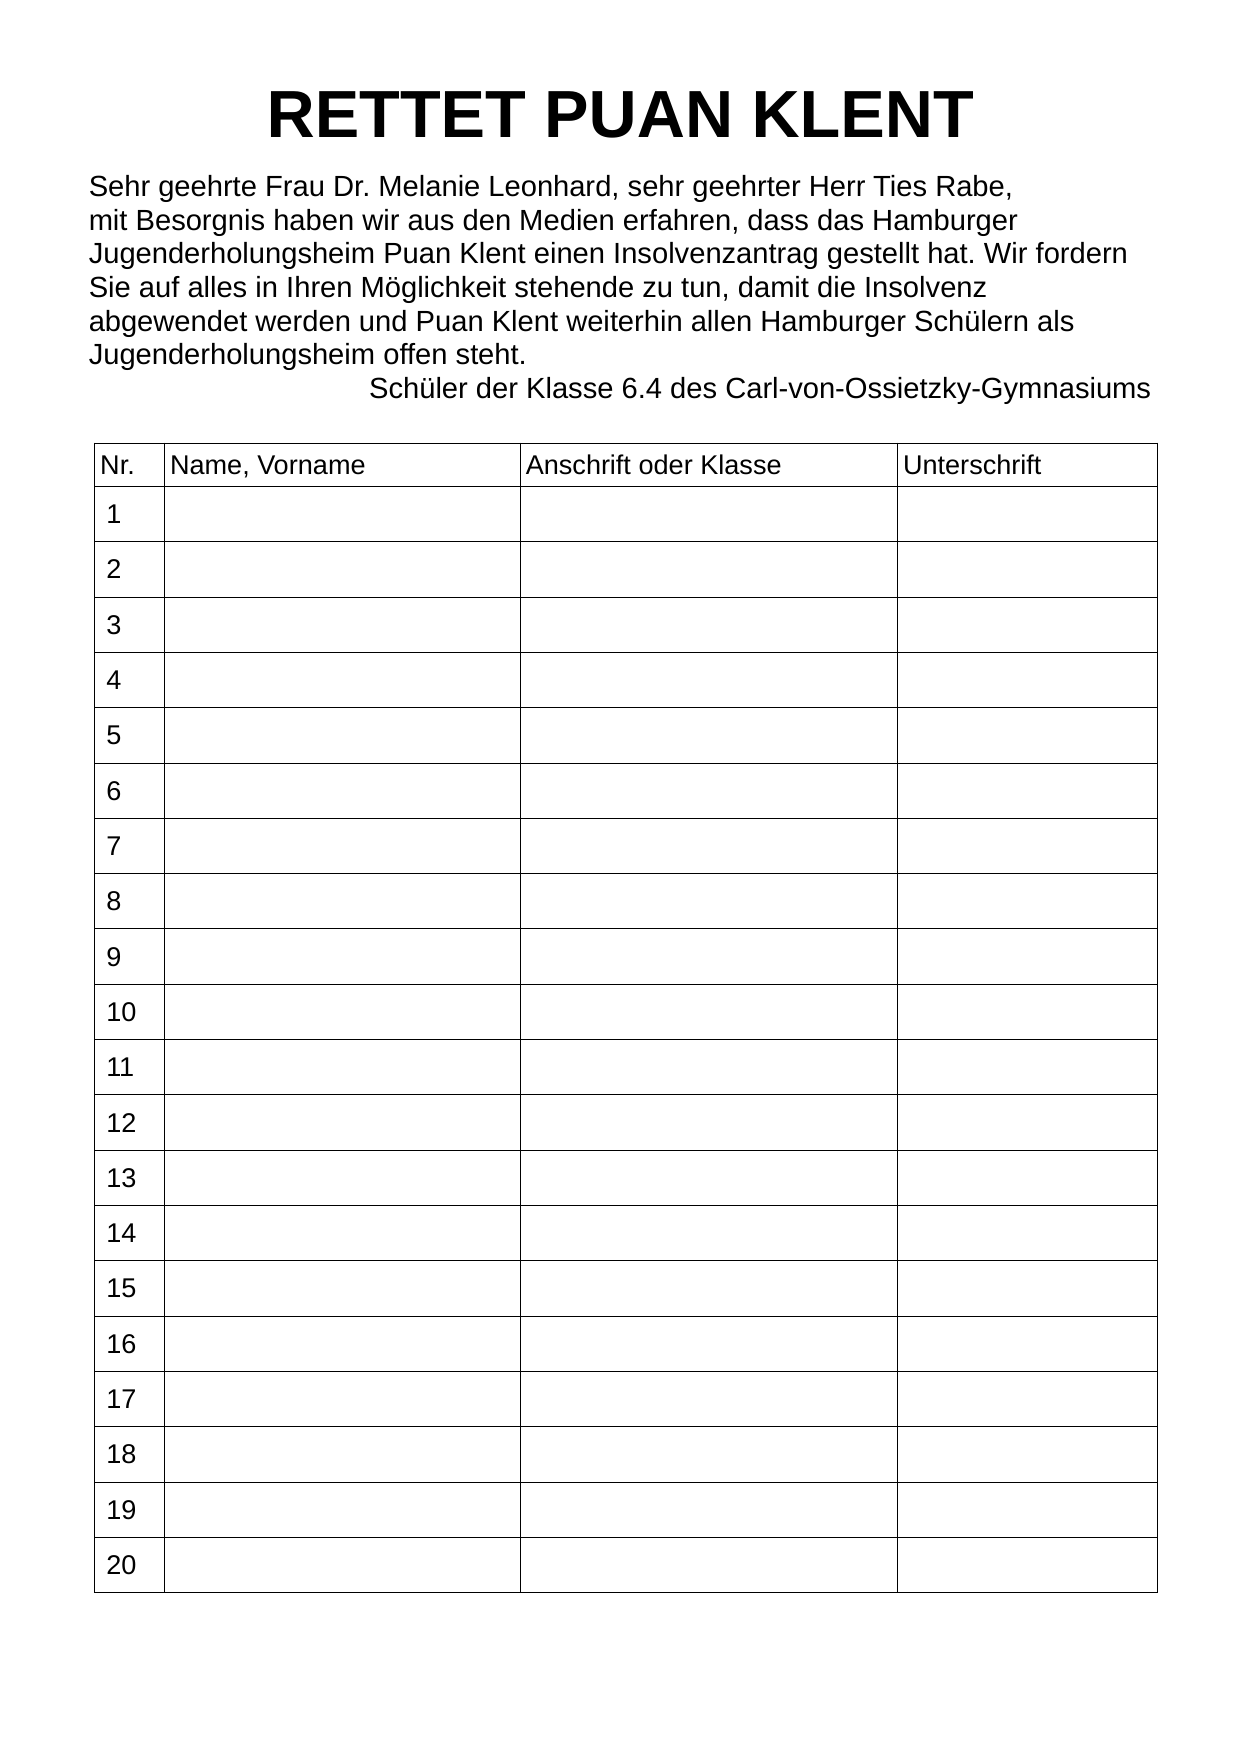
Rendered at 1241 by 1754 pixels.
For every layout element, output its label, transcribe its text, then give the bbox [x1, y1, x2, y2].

table_cell [898, 1317, 1157, 1371]
table_cell 6 [95, 764, 164, 818]
table_cell [521, 929, 897, 984]
table_cell [521, 764, 897, 818]
table_cell [521, 708, 897, 762]
table_cell [165, 598, 520, 652]
table_cell [521, 1483, 897, 1537]
table_cell [898, 1427, 1157, 1481]
table_cell [165, 874, 520, 928]
table_cell 14 [95, 1206, 164, 1260]
table_cell 4 [95, 653, 164, 707]
table_cell [165, 1040, 520, 1094]
table_cell [521, 1372, 897, 1426]
table_cell [898, 764, 1157, 818]
table_cell [521, 819, 897, 873]
table_cell [898, 1538, 1157, 1592]
table_cell [898, 653, 1157, 707]
table_cell [898, 1151, 1157, 1205]
table_cell [165, 708, 520, 762]
table_cell [898, 1206, 1157, 1260]
table_cell [898, 819, 1157, 873]
table_cell [165, 1538, 520, 1592]
table_cell [898, 1483, 1157, 1537]
table_cell [898, 1095, 1157, 1149]
table_cell 13 [95, 1151, 164, 1205]
table_cell 19 [95, 1483, 164, 1537]
table_cell [165, 929, 520, 984]
table_cell [165, 764, 520, 818]
table_cell [165, 985, 520, 1039]
table_cell [165, 542, 520, 596]
table_cell [898, 542, 1157, 596]
table_cell [521, 653, 897, 707]
table_cell 15 [95, 1261, 164, 1316]
table_cell [165, 487, 520, 541]
table_cell [521, 1095, 897, 1149]
table_cell [521, 1040, 897, 1094]
table_cell [521, 1317, 897, 1371]
table_cell 18 [95, 1427, 164, 1481]
table_cell [898, 1372, 1157, 1426]
table_cell [521, 874, 897, 928]
table_cell [165, 1317, 520, 1371]
table_cell [521, 1427, 897, 1481]
table_cell [898, 929, 1157, 984]
table_cell [521, 598, 897, 652]
table_header Unterschrift [898, 444, 1157, 486]
table_cell [898, 598, 1157, 652]
table_cell 3 [95, 598, 164, 652]
table_cell [165, 1372, 520, 1426]
table_header Name, Vorname [165, 444, 520, 486]
table_cell 20 [95, 1538, 164, 1592]
table_cell 8 [95, 874, 164, 928]
table_cell [521, 1538, 897, 1592]
table_cell [521, 985, 897, 1039]
table_cell 11 [95, 1040, 164, 1094]
table_cell 1 [95, 487, 164, 541]
table_cell 5 [95, 708, 164, 762]
table_cell 17 [95, 1372, 164, 1426]
table_cell [165, 653, 520, 707]
table_cell [521, 1206, 897, 1260]
table_cell 16 [95, 1317, 164, 1371]
table_cell [165, 1095, 520, 1149]
table_cell [898, 985, 1157, 1039]
table_cell [165, 1151, 520, 1205]
table_header Anschrift oder Klasse [521, 444, 897, 486]
table_cell [898, 874, 1157, 928]
table_cell [521, 1261, 897, 1316]
text mit Besorgnis haben wir aus den Medien erfahren, dass das Hamburger Jugenderholungsheim Puan Klent einen Insolvenzantrag gestellt hat. Wir fordern Sie auf alles in Ihren Möglichkeit stehende zu tun, damit die Insolvenz abgewendet werden und Puan Klent weiterhin allen Hamburger Schülern als Jugenderholungsheim offen steht. [88, 203, 1152, 371]
table_cell [898, 1261, 1157, 1316]
table_cell 12 [95, 1095, 164, 1149]
table_cell [165, 819, 520, 873]
table_cell 9 [95, 929, 164, 984]
table_header Nr. [95, 444, 164, 486]
table_cell [521, 487, 897, 541]
table_cell [165, 1261, 520, 1316]
text RETTET PUAN KLENT [88, 75, 1152, 152]
table_cell [898, 1040, 1157, 1094]
table_cell 7 [95, 819, 164, 873]
text Sehr geehrte Frau Dr. Melanie Leonhard, sehr geehrter Herr Ties Rabe, [88, 169, 1152, 203]
table_cell [521, 1151, 897, 1205]
table_cell 2 [95, 542, 164, 596]
table_cell 10 [95, 985, 164, 1039]
table_cell [898, 487, 1157, 541]
table_cell [165, 1427, 520, 1481]
table_cell [165, 1483, 520, 1537]
table_cell [165, 1206, 520, 1260]
table_cell [898, 708, 1157, 762]
table_cell [521, 542, 897, 596]
text Schüler der Klasse 6.4 des Carl-von-Ossietzky-Gymnasiums [88, 371, 1152, 404]
